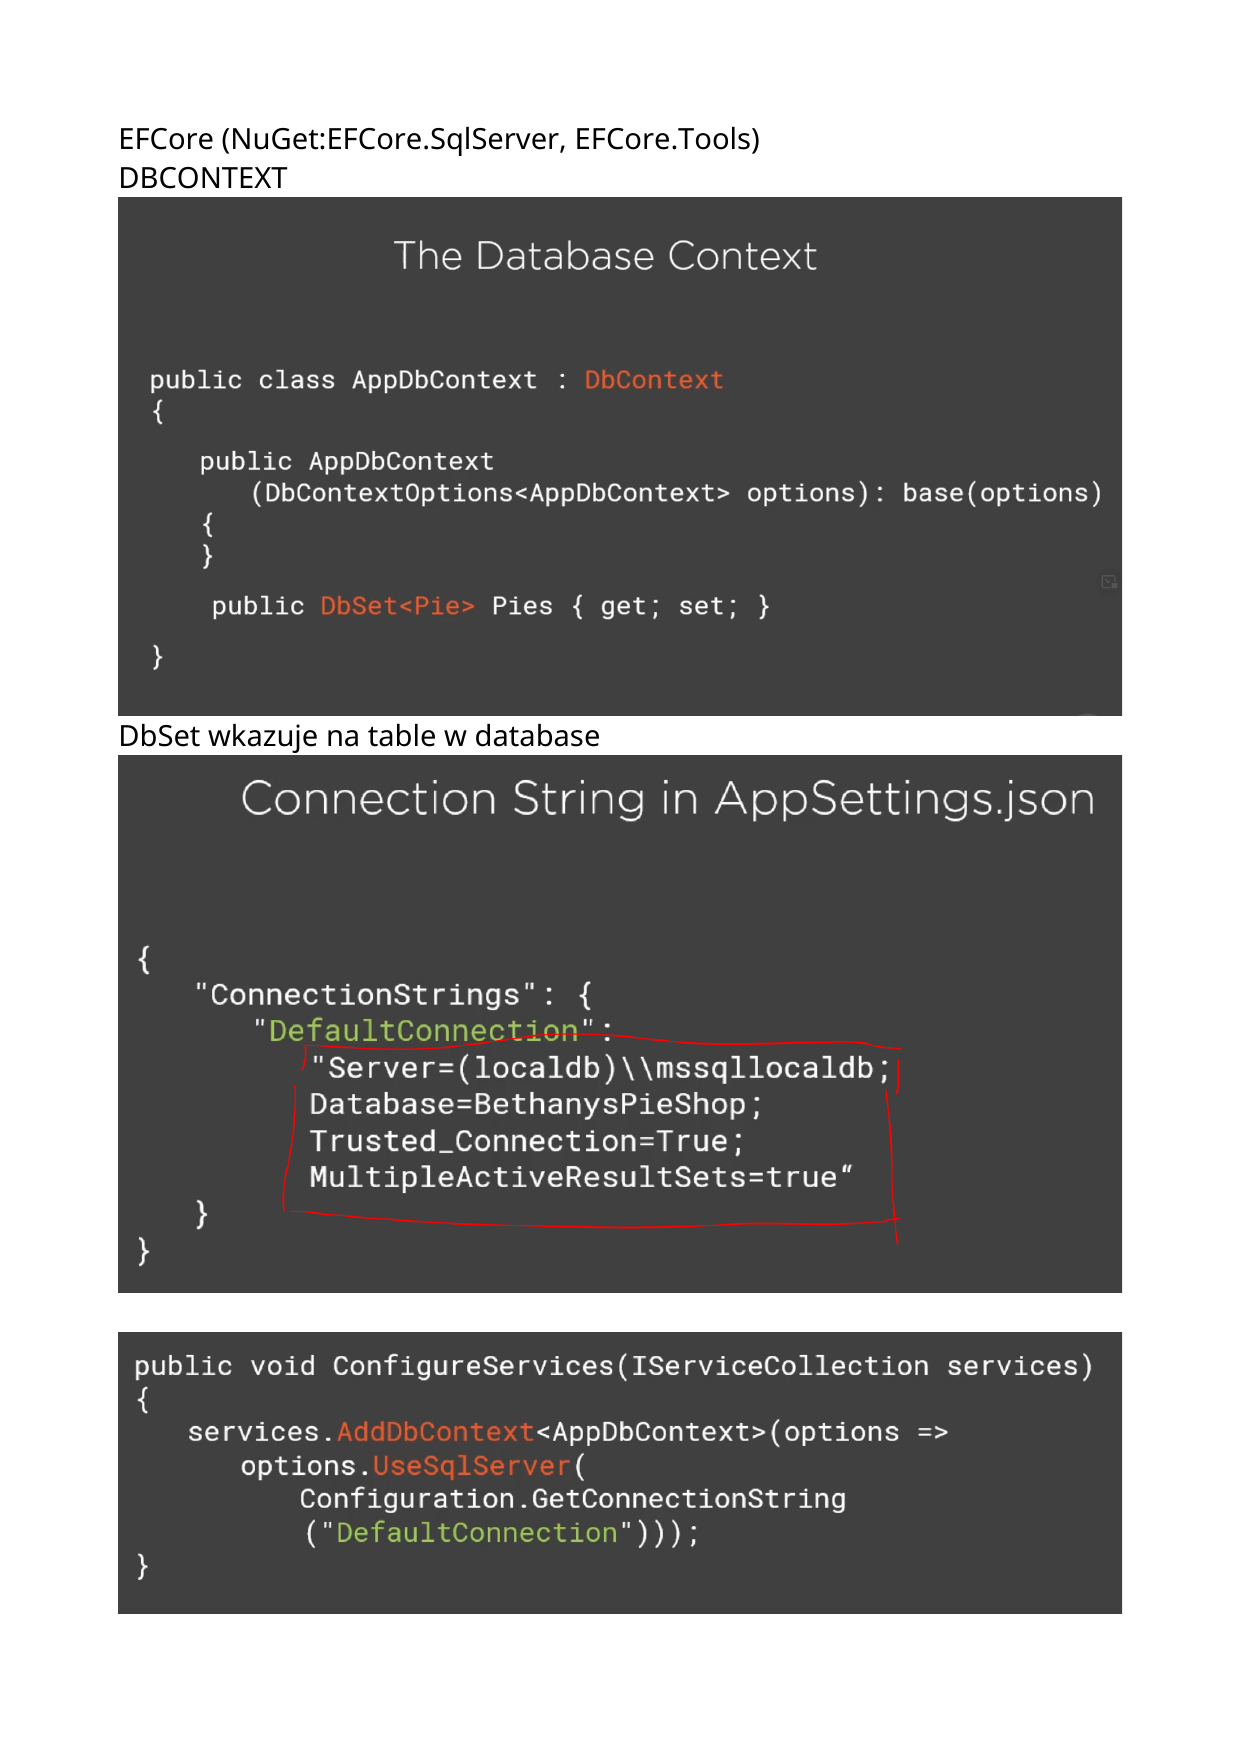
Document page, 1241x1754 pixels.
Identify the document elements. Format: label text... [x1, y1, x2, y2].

text DBCONTEXT [118, 158, 1122, 197]
picture [118, 197, 1123, 716]
picture [118, 1332, 1123, 1614]
text DbSet wkazuje na table w database [118, 716, 1122, 755]
text EFCore (NuGet:EFCore.SqlServer, EFCore.Tools) [118, 118, 1122, 158]
picture [118, 755, 1123, 1293]
